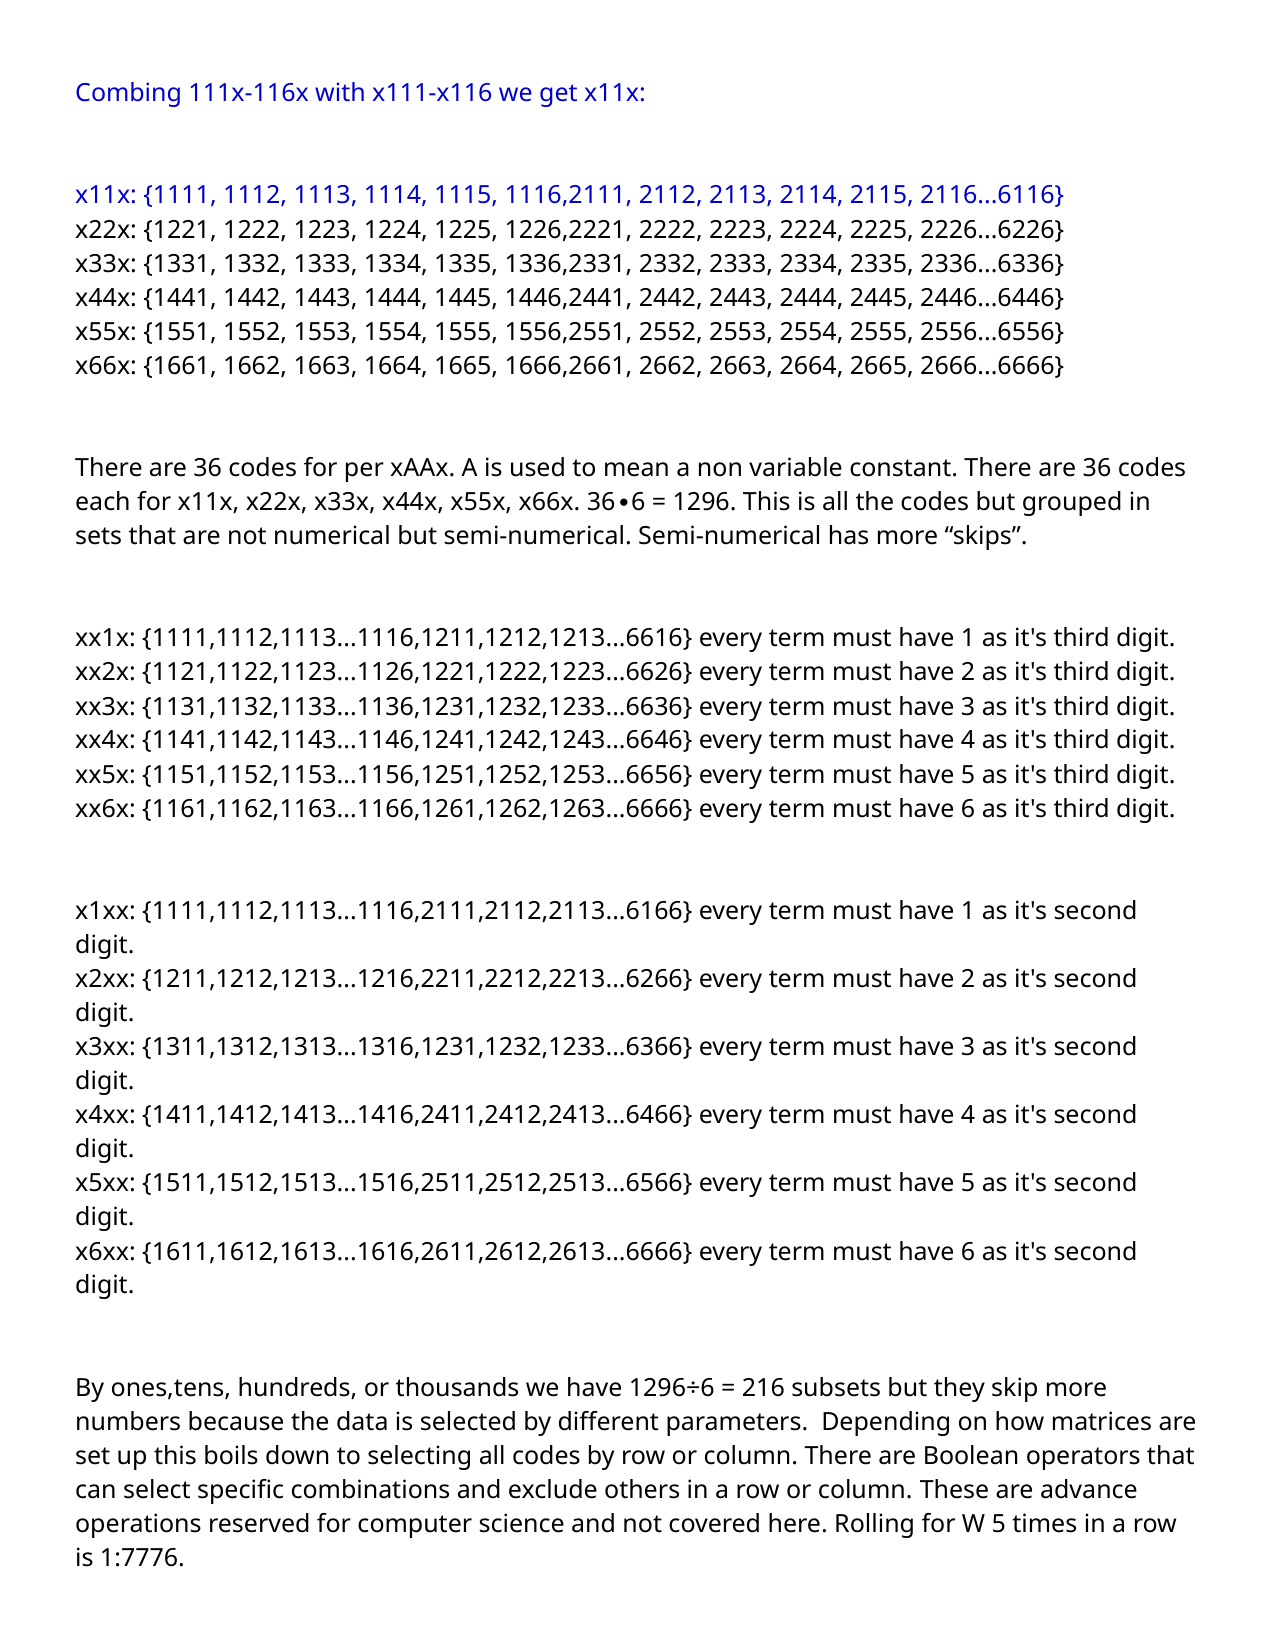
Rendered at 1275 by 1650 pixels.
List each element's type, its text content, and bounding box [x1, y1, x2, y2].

text There are 36 codes for per xAAx. A is used to mean a non variable constant. There are 36 codes each for x11x, x22x, x33x, x44x, x55x, x66x. 36∙6 = 1296. This is all the codes but grouped in sets that are not numerical but semi-numerical. Semi-numerical has more “skips”. [75, 450, 1200, 552]
text By ones,tens, hundreds, or thousands we have 1296÷6 = 216 subsets but they skip more numbers because the data is selected by different parameters. Depending on how matrices are set up this boils down to selecting all codes by row or column. There are Boolean operators that can select specific combinations and exclude others in a row or column. These are advance operations reserved for computer science and not covered here. Rolling for W 5 times in a row is 1:7776. [75, 1369, 1200, 1574]
text Combing 111x-116x with x111-x116 we get x11x: [75, 75, 1200, 109]
text xx2x: {1121,1122,1123...1126,1221,1222,1223...6626} every term must have 2 as it's third digit. [75, 654, 1200, 688]
text xx1x: {1111,1112,1113...1116,1211,1212,1213...6616} every term must have 1 as it's third digit. [75, 620, 1200, 654]
text x5xx: {1511,1512,1513...1516,2511,2512,2513...6566} every term must have 5 as it's second digit. [75, 1165, 1200, 1233]
text xx6x: {1161,1162,1163...1166,1261,1262,1263...6666} every term must have 6 as it's third digit. [75, 790, 1200, 824]
text x3xx: {1311,1312,1313...1316,1231,1232,1233...6366} every term must have 3 as it's second digit. [75, 1029, 1200, 1097]
text x1xx: {1111,1112,1113...1116,2111,2112,2113...6166} every term must have 1 as it's second digit. [75, 892, 1200, 961]
text x66x: {1661, 1662, 1663, 1664, 1665, 1666,2661, 2662, 2663, 2664, 2665, 2666...6666} [75, 347, 1200, 382]
text xx3x: {1131,1132,1133...1136,1231,1232,1233...6636} every term must have 3 as it's third digit. [75, 688, 1200, 722]
text x55x: {1551, 1552, 1553, 1554, 1555, 1556,2551, 2552, 2553, 2554, 2555, 2556...6556} [75, 313, 1200, 347]
text x11x: {1111, 1112, 1113, 1114, 1115, 1116,2111, 2112, 2113, 2114, 2115, 2116...6116} [75, 177, 1200, 211]
text x44x: {1441, 1442, 1443, 1444, 1445, 1446,2441, 2442, 2443, 2444, 2445, 2446...6446} [75, 279, 1200, 313]
text x2xx: {1211,1212,1213...1216,2211,2212,2213...6266} every term must have 2 as it's second digit. [75, 961, 1200, 1029]
text x6xx: {1611,1612,1613...1616,2611,2612,2613...6666} every term must have 6 as it's second digit. [75, 1233, 1200, 1301]
text xx5x: {1151,1152,1153...1156,1251,1252,1253...6656} every term must have 5 as it's third digit. [75, 756, 1200, 790]
text x22x: {1221, 1222, 1223, 1224, 1225, 1226,2221, 2222, 2223, 2224, 2225, 2226...6226} [75, 211, 1200, 245]
text x33x: {1331, 1332, 1333, 1334, 1335, 1336,2331, 2332, 2333, 2334, 2335, 2336...6336} [75, 245, 1200, 279]
text x4xx: {1411,1412,1413...1416,2411,2412,2413...6466} every term must have 4 as it's second digit. [75, 1097, 1200, 1165]
text xx4x: {1141,1142,1143...1146,1241,1242,1243...6646} every term must have 4 as it's third digit. [75, 722, 1200, 756]
